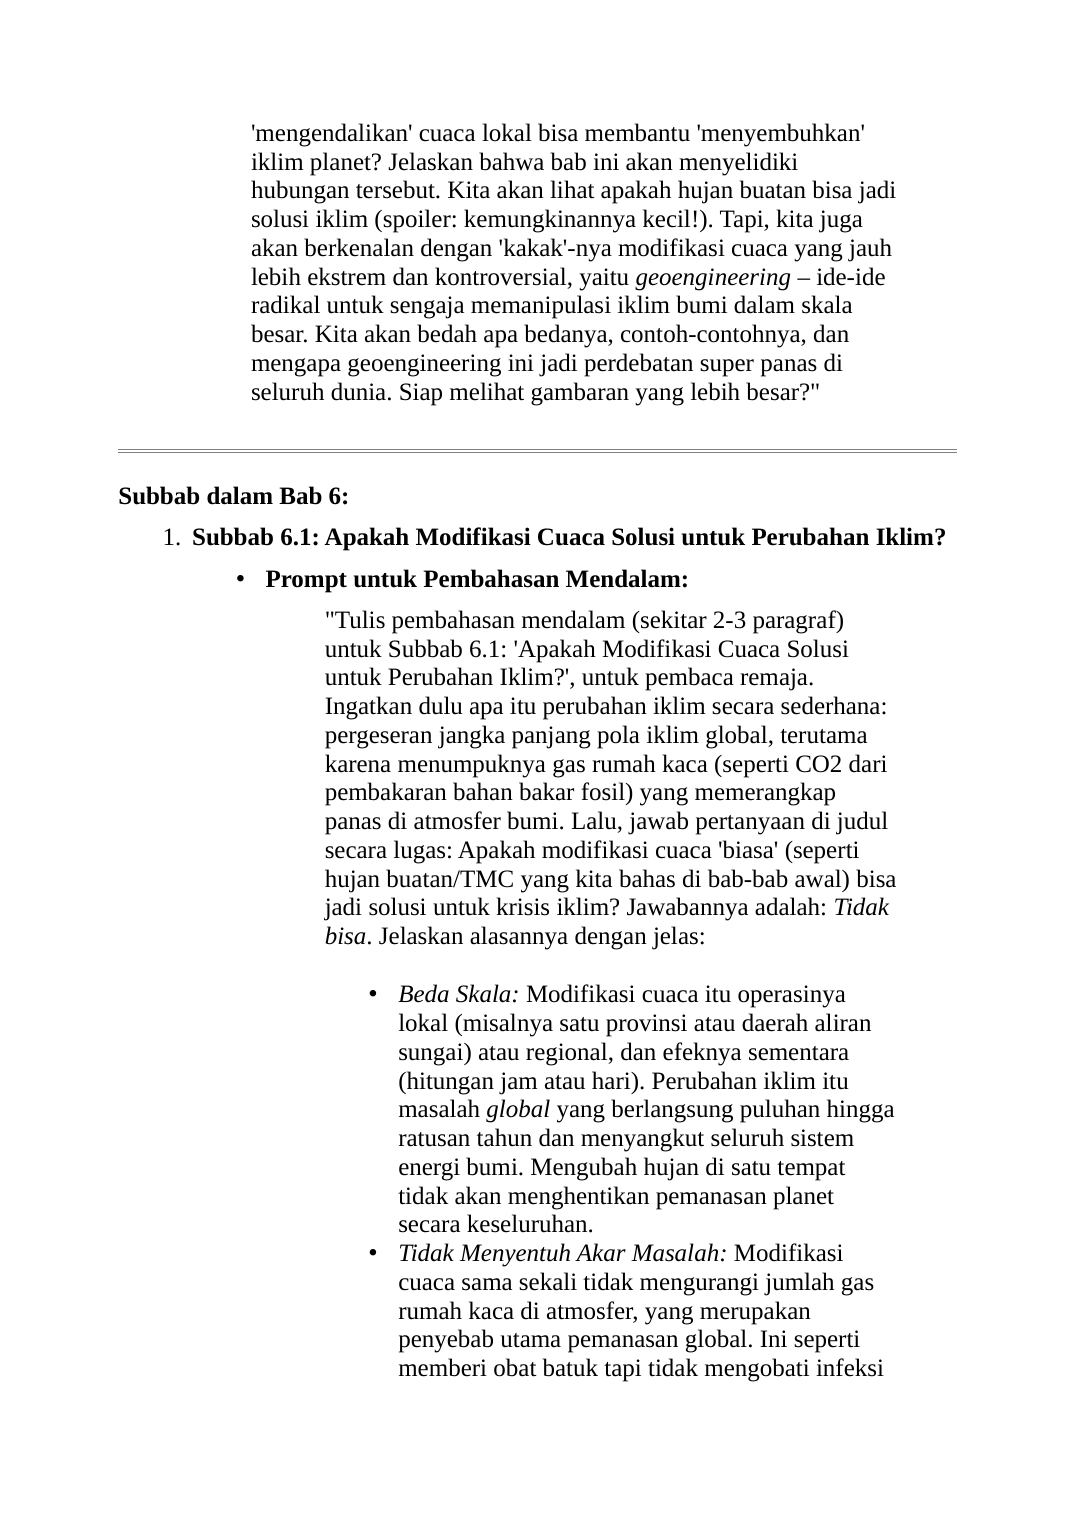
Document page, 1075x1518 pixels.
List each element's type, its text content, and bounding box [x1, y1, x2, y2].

list "Tulis pembahasan mendalam (sekitar 2-3 paragraf) untuk Subbab 6.1: 'Apakah Modifikasi Cuaca Solusi untuk Perubahan Iklim?', untuk pembaca remaja. Ingatkan dulu apa itu perubahan iklim secara sederhana: pergeseran jangka panjang pola iklim global, terutama karena menumpuknya gas rumah kaca (seperti CO2 dari pembakaran bahan bakar fosil) yang memerangkap panas di atmosfer bumi. Lalu, jawab pertanyaan di judul secara lugas: Apakah modifikasi cuaca 'biasa' (seperti hujan buatan/TMC yang kita bahas di bab-bab awal) bisa jadi solusi untuk krisis iklim? Jawabannya adalah: Tidak bisa. Jelaskan alasannya dengan jelas: [295, 605, 898, 950]
list Prompt untuk Pembahasan Mendalam: [236, 564, 957, 592]
list Subbab 6.1: Apakah Modifikasi Cuaca Solusi untuk Perubahan Iklim? [162, 522, 957, 551]
text Subbab dalam Bab 6: [118, 481, 957, 510]
list Tidak Menyentuh Akar Masalah: Modifikasi cuaca sama sekali tidak mengurangi jumlah gas rumah kaca di atmosfer, yang merupakan penyebab utama pemanasan global. Ini seperti memberi obat batuk tapi tidak mengobati infeksi [369, 1238, 898, 1382]
list Beda Skala: Modifikasi cuaca itu operasinya lokal (misalnya satu provinsi atau daerah aliran sungai) atau regional, dan efeknya sementara (hitungan jam atau hari). Perubahan iklim itu masalah global yang berlangsung puluhan hingga ratusan tahun dan menyangkut seluruh sistem energi bumi. Mengubah hujan di satu tempat tidak akan menghentikan pemanasan planet secara keseluruhan. [369, 979, 898, 1238]
list 'mengendalikan' cuaca lokal bisa membantu 'menyembuhkan' iklim planet? Jelaskan bahwa bab ini akan menyelidiki hubungan tersebut. Kita akan lihat apakah hujan buatan bisa jadi solusi iklim (spoiler: kemungkinannya kecil!). Tapi, kita juga akan berkenalan dengan 'kakak'-nya modifikasi cuaca yang jauh lebih ekstrem dan kontroversial, yaitu geoengineering – ide-ide radikal untuk sengaja memanipulasi iklim bumi dalam skala besar. Kita akan bedah apa bedanya, contoh-contohnya, dan mengapa geoengineering ini jadi perdebatan super panas di seluruh dunia. Siap melihat gambaran yang lebih besar?" [221, 118, 898, 406]
